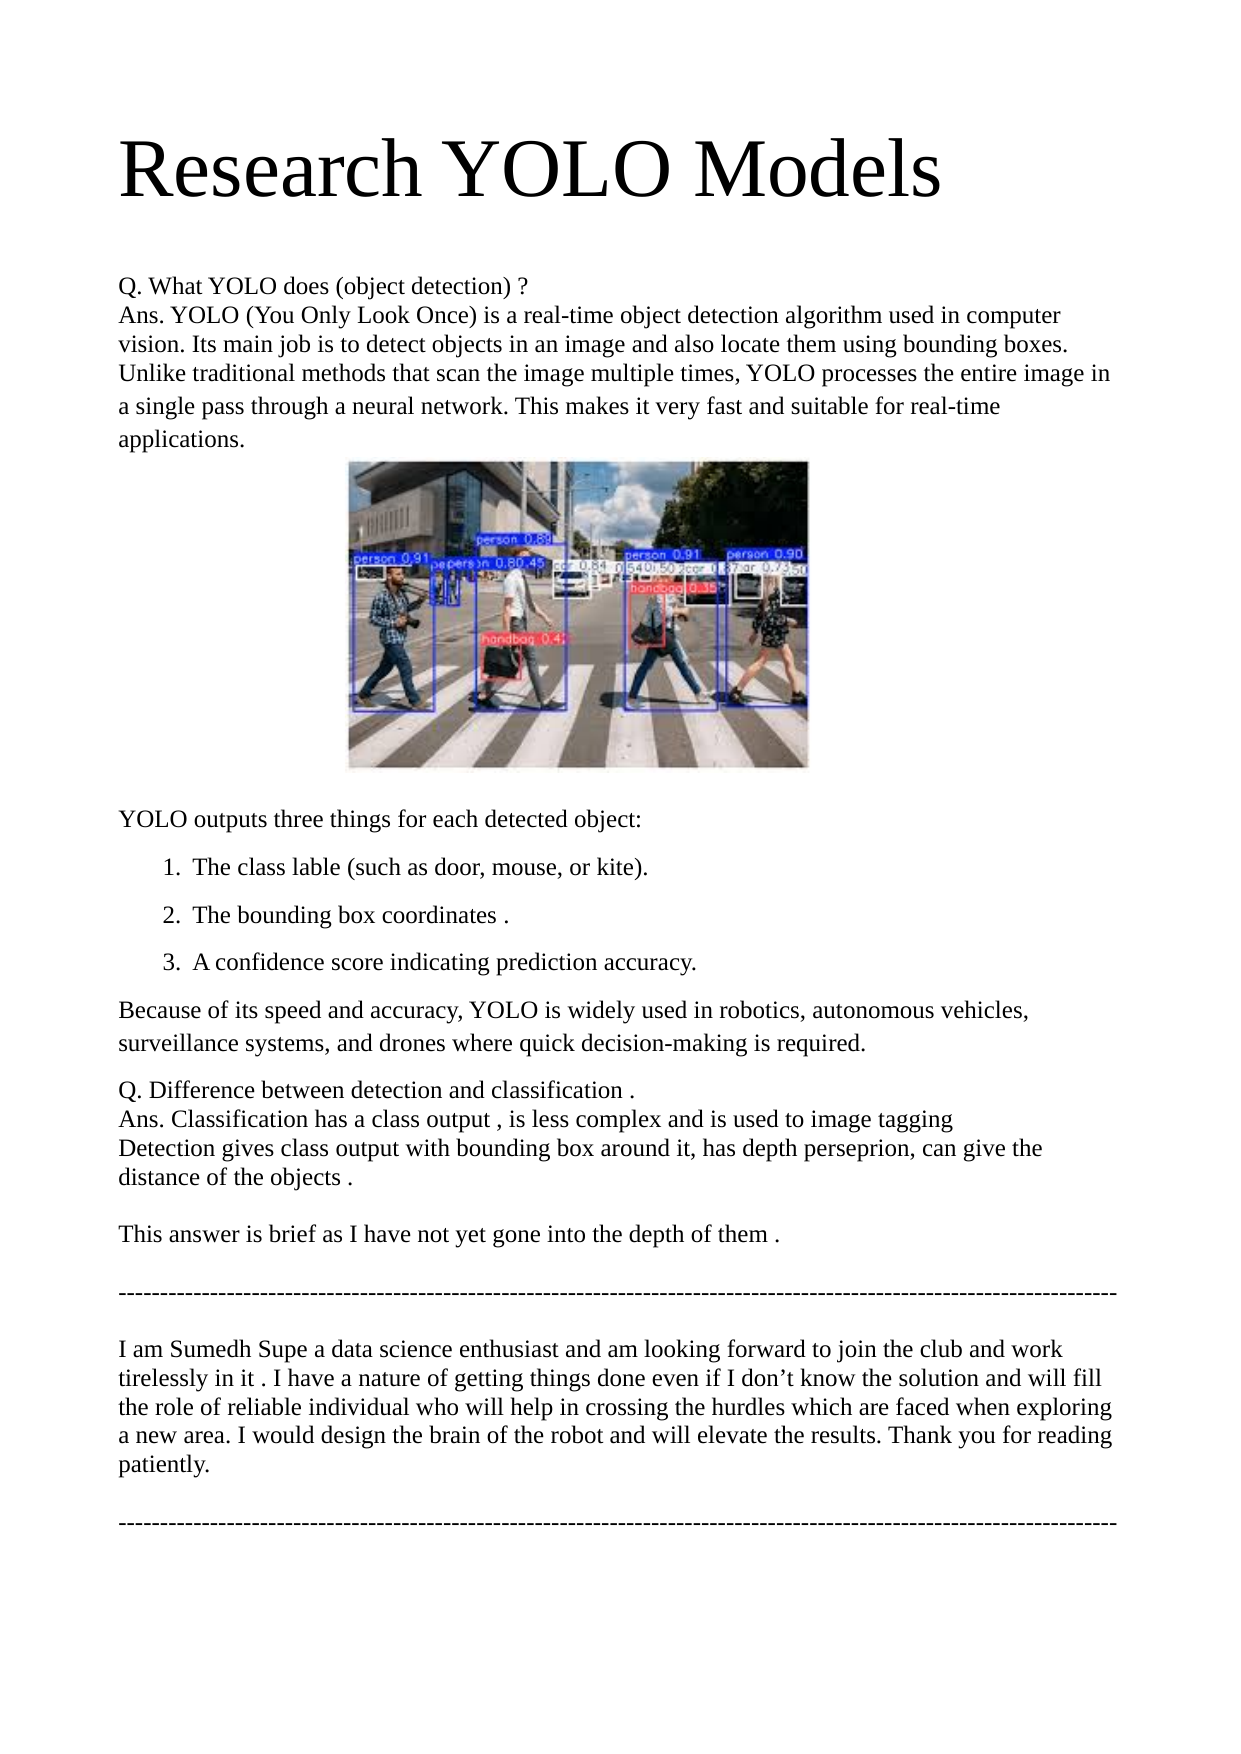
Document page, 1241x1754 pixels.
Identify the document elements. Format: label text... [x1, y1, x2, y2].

text Unlike traditional methods that scan the image multiple times, YOLO processes the entire image in a single pass through a neural network. This makes it very fast and suitable for real-time applications. [118, 358, 1122, 452]
text Ans. YOLO (You Only Look Once) is a real-time object detection algorithm used in computer vision. Its main job is to detect objects in an image and also locate them using bounding boxes. [118, 300, 1122, 358]
text Research YOLO Models [118, 118, 1122, 214]
list The class lable (such as door, mouse, or kite). [162, 852, 1122, 881]
text Ans. Classification has a class output , is less complex and is used to image tagging [118, 1104, 1122, 1133]
text I am Sumedh Supe a data science enthusiast and am looking forward to join the club and work tirelessly in it . I have a nature of getting things done even if I don’t know the solution and will fill the role of reliable individual who will help in crossing the hurdles which are faced when exploring a new area. I would design the brain of the robot and will elevate the results. Thank you for reading patiently.­ [118, 1334, 1122, 1478]
text Q. What YOLO does (object detection) ? [118, 271, 1122, 300]
text Because of its speed and accuracy, YOLO is widely used in robotics, autonomous vehicles, surveillance systems, and drones where quick decision-making is required. [118, 995, 1122, 1057]
list The bounding box coordinates . [162, 900, 1122, 928]
text Detection gives class output with bounding box around it, has depth perseprion, can give the distance of the objects . [118, 1133, 1122, 1191]
text This answer is brief as I have not yet gone into the depth of them . [118, 1219, 1122, 1248]
text ------------------------------------------------------------------------------------------------------------------------ [118, 1507, 1122, 1536]
text YOLO outputs three things for each detected object: [118, 804, 1122, 833]
list A confidence score indicating prediction accuracy. [162, 947, 1122, 976]
text ------------------------------------------------------------------------------------------------------------------------ [118, 1277, 1122, 1306]
picture [344, 457, 813, 773]
text Q. Difference between detection and classification . [118, 1076, 1122, 1104]
